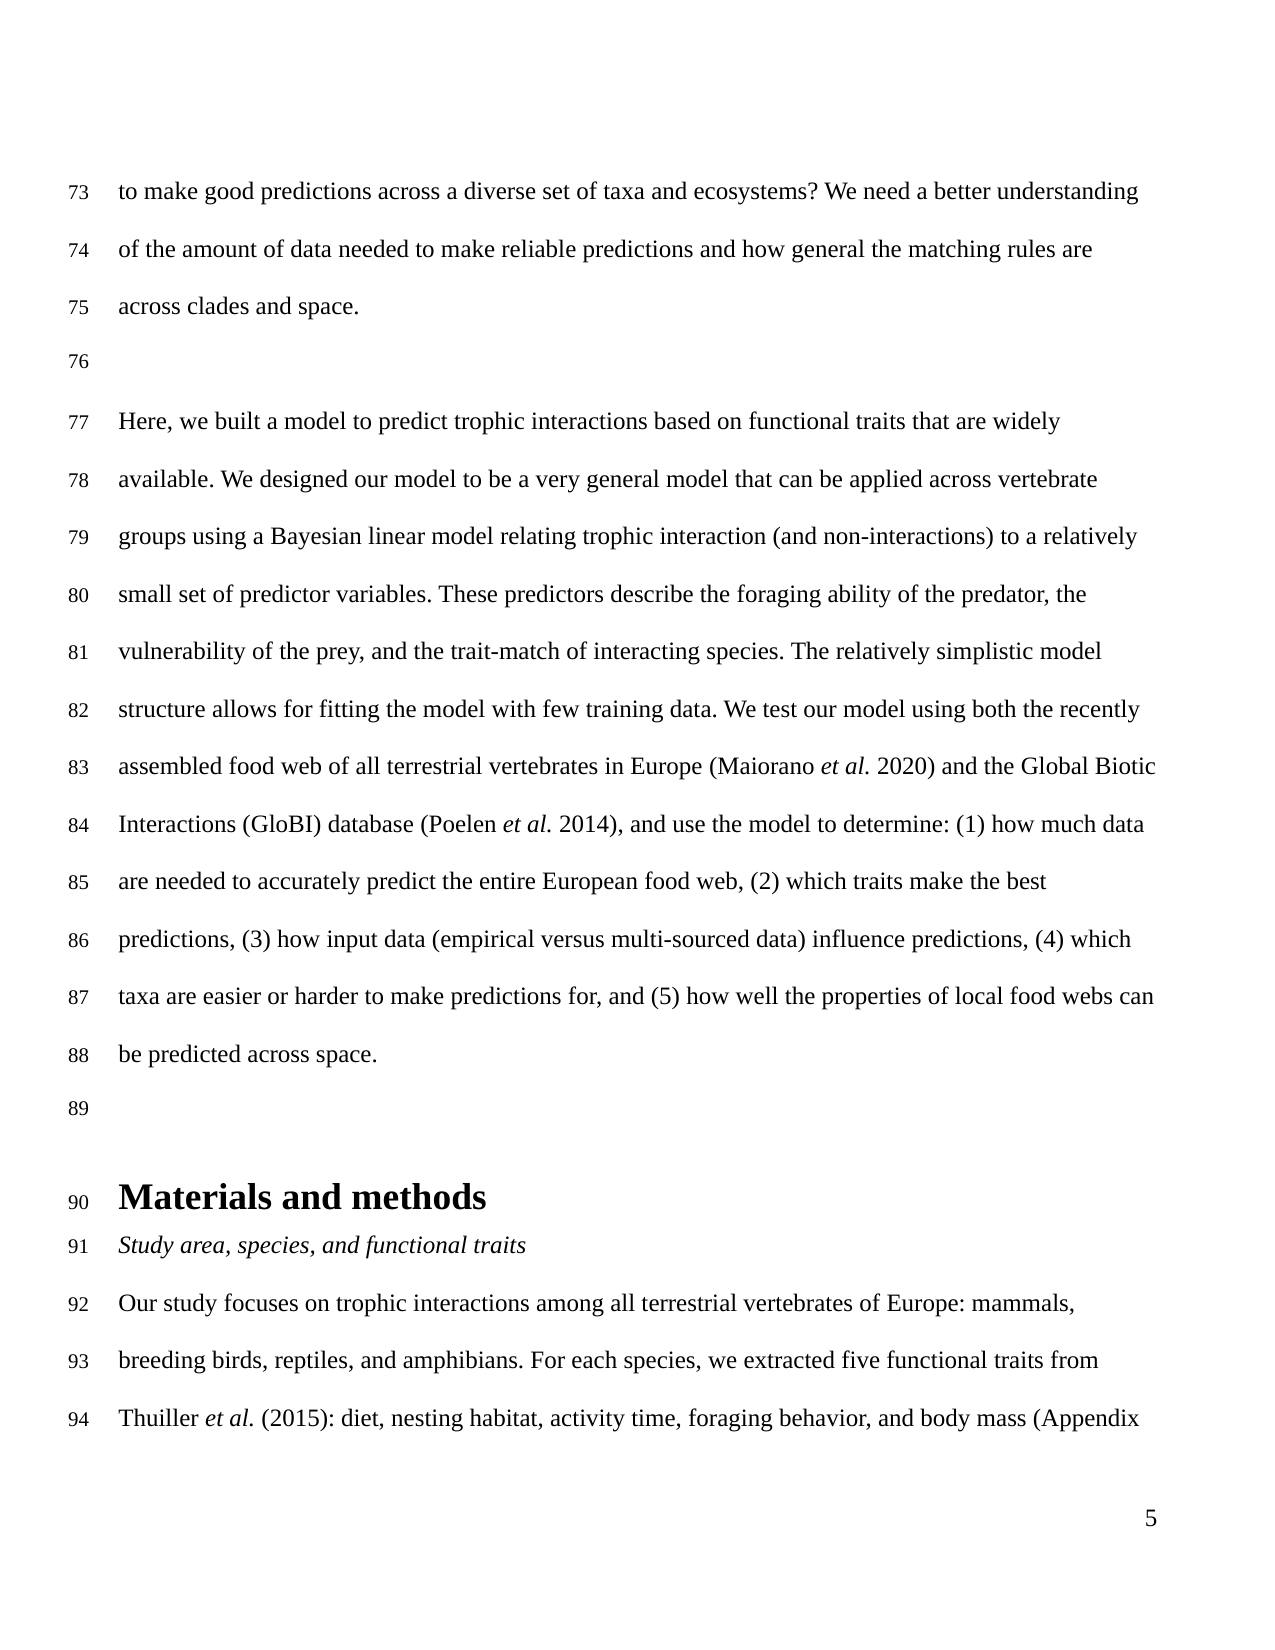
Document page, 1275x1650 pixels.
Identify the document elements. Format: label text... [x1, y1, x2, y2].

text Our study focuses on trophic interactions among all terrestrial vertebrates of Europe: mammals, breeding birds, reptiles, and amphibians. For each species, we extracted five functional traits from Thuiller et al. (2015): diet, nesting habitat, activity time, foraging behavior, and body mass (Appendix [118, 1288, 1157, 1432]
text Study area, species, and functional traits [118, 1230, 1157, 1259]
text Here, we built a model to predict trophic interactions based on functional traits that are widely available. We designed our model to be a very general model that can be applied across vertebrate groups using a Bayesian linear model relating trophic interaction (and non-interactions) to a relatively small set of predictor variables. These predictors describe the foraging ability of the predator, the vulnerability of the prey, and the trait-match of interacting species. The relatively simplistic model structure allows for fitting the model with few training data. We test our model using both the recently assembled food web of all terrestrial vertebrates in Europe (Maiorano et al. 2020) and the Global Biotic Interactions (GloBI) database (Poelen et al. 2014), and use the model to determine: (1) how much data are needed to accurately predict the entire European food web, (2) which traits make the best predictions, (3) how input data (empirical versus multi-sourced data) influence predictions, (4) which taxa are easier or harder to make predictions for, and (5) how well the properties of local food webs can be predicted across space. [118, 406, 1157, 1068]
subtitle Materials and methods [118, 1175, 1157, 1218]
text to make good predictions across a diverse set of taxa and ecosystems? We need a better understanding of the amount of data needed to make reliable predictions and how general the matching rules are across clades and space. [118, 176, 1157, 320]
